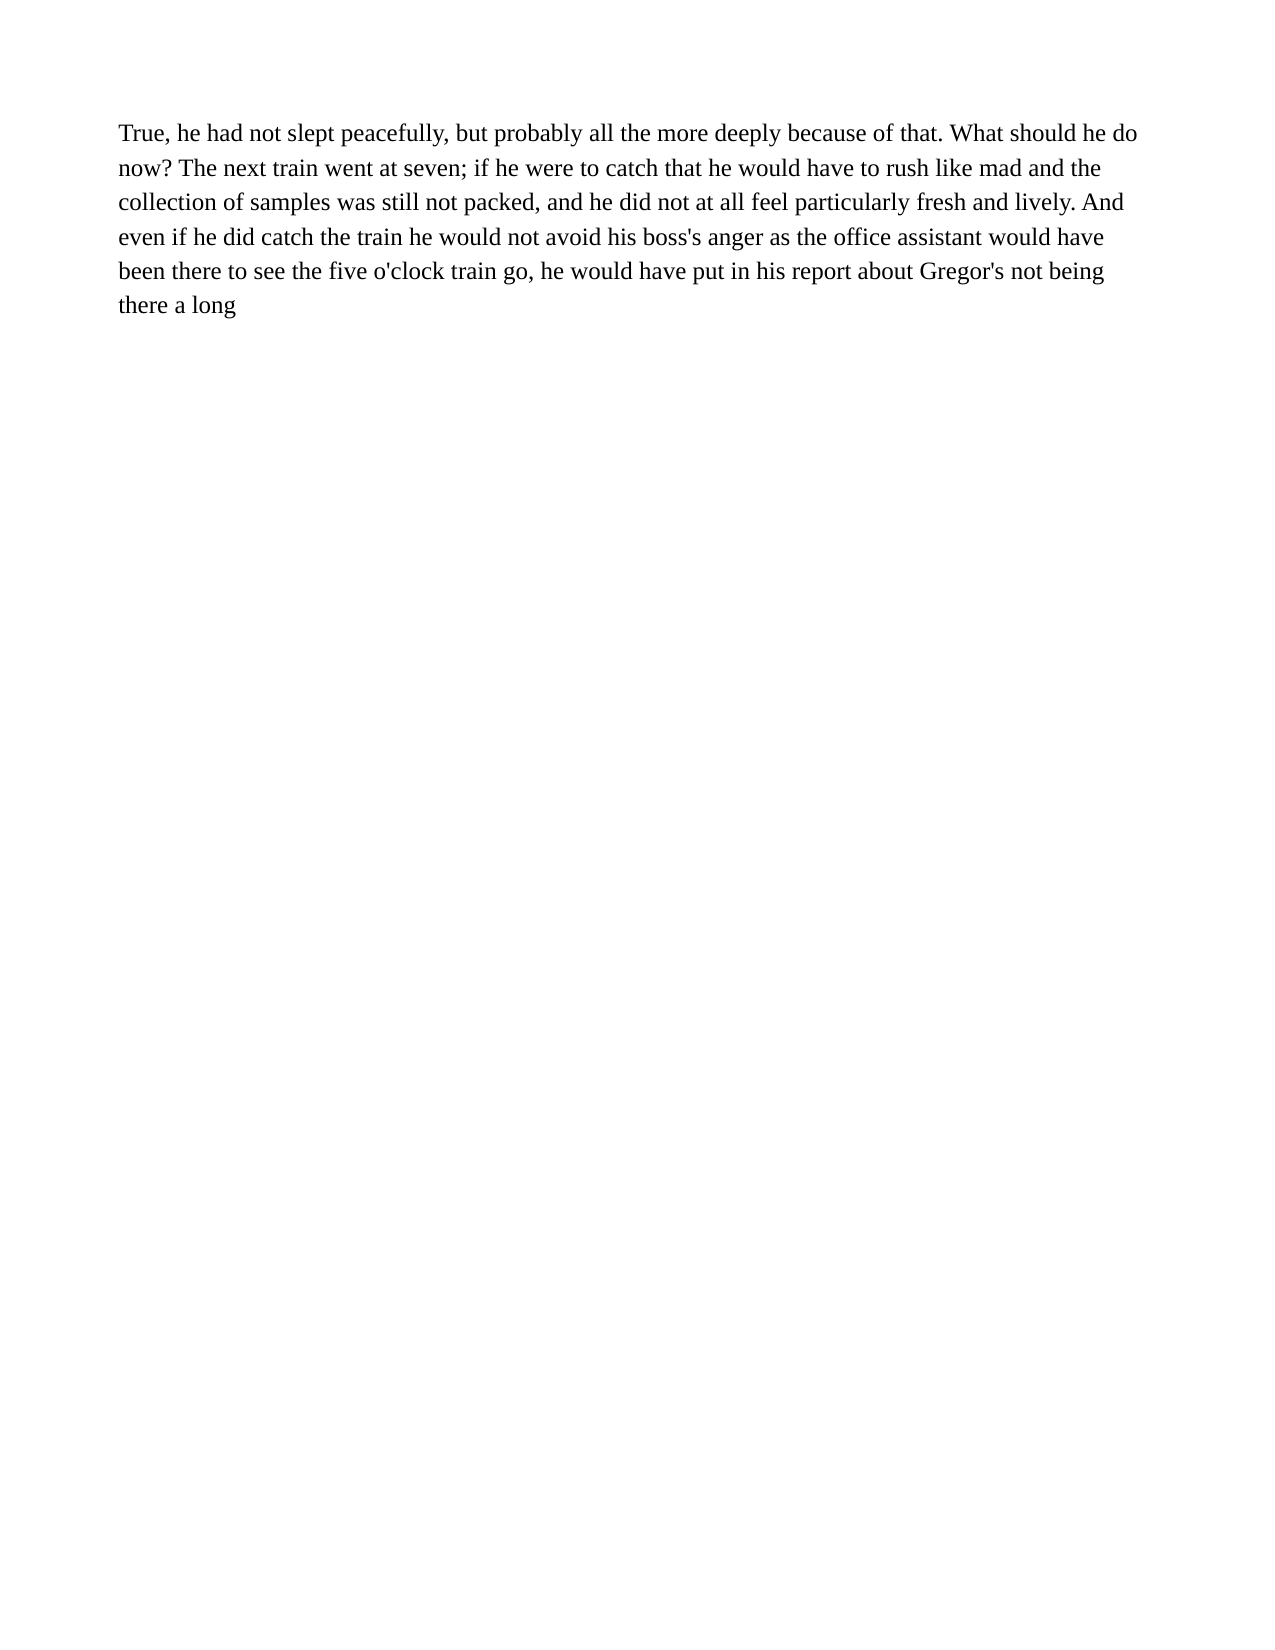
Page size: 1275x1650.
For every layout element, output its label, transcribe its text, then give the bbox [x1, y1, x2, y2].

text True, he had not slept peacefully, but probably all the more deeply because of that. What should he do now? The next train went at seven; if he were to catch that he would have to rush like mad and the collection of samples was still not packed, and he did not at all feel particularly fresh and lively. And even if he did catch the train he would not avoid his boss's anger as the office assistant would have been there to see the five o'clock train go, he would have put in his report about Gregor's not being there a long [118, 118, 1157, 319]
